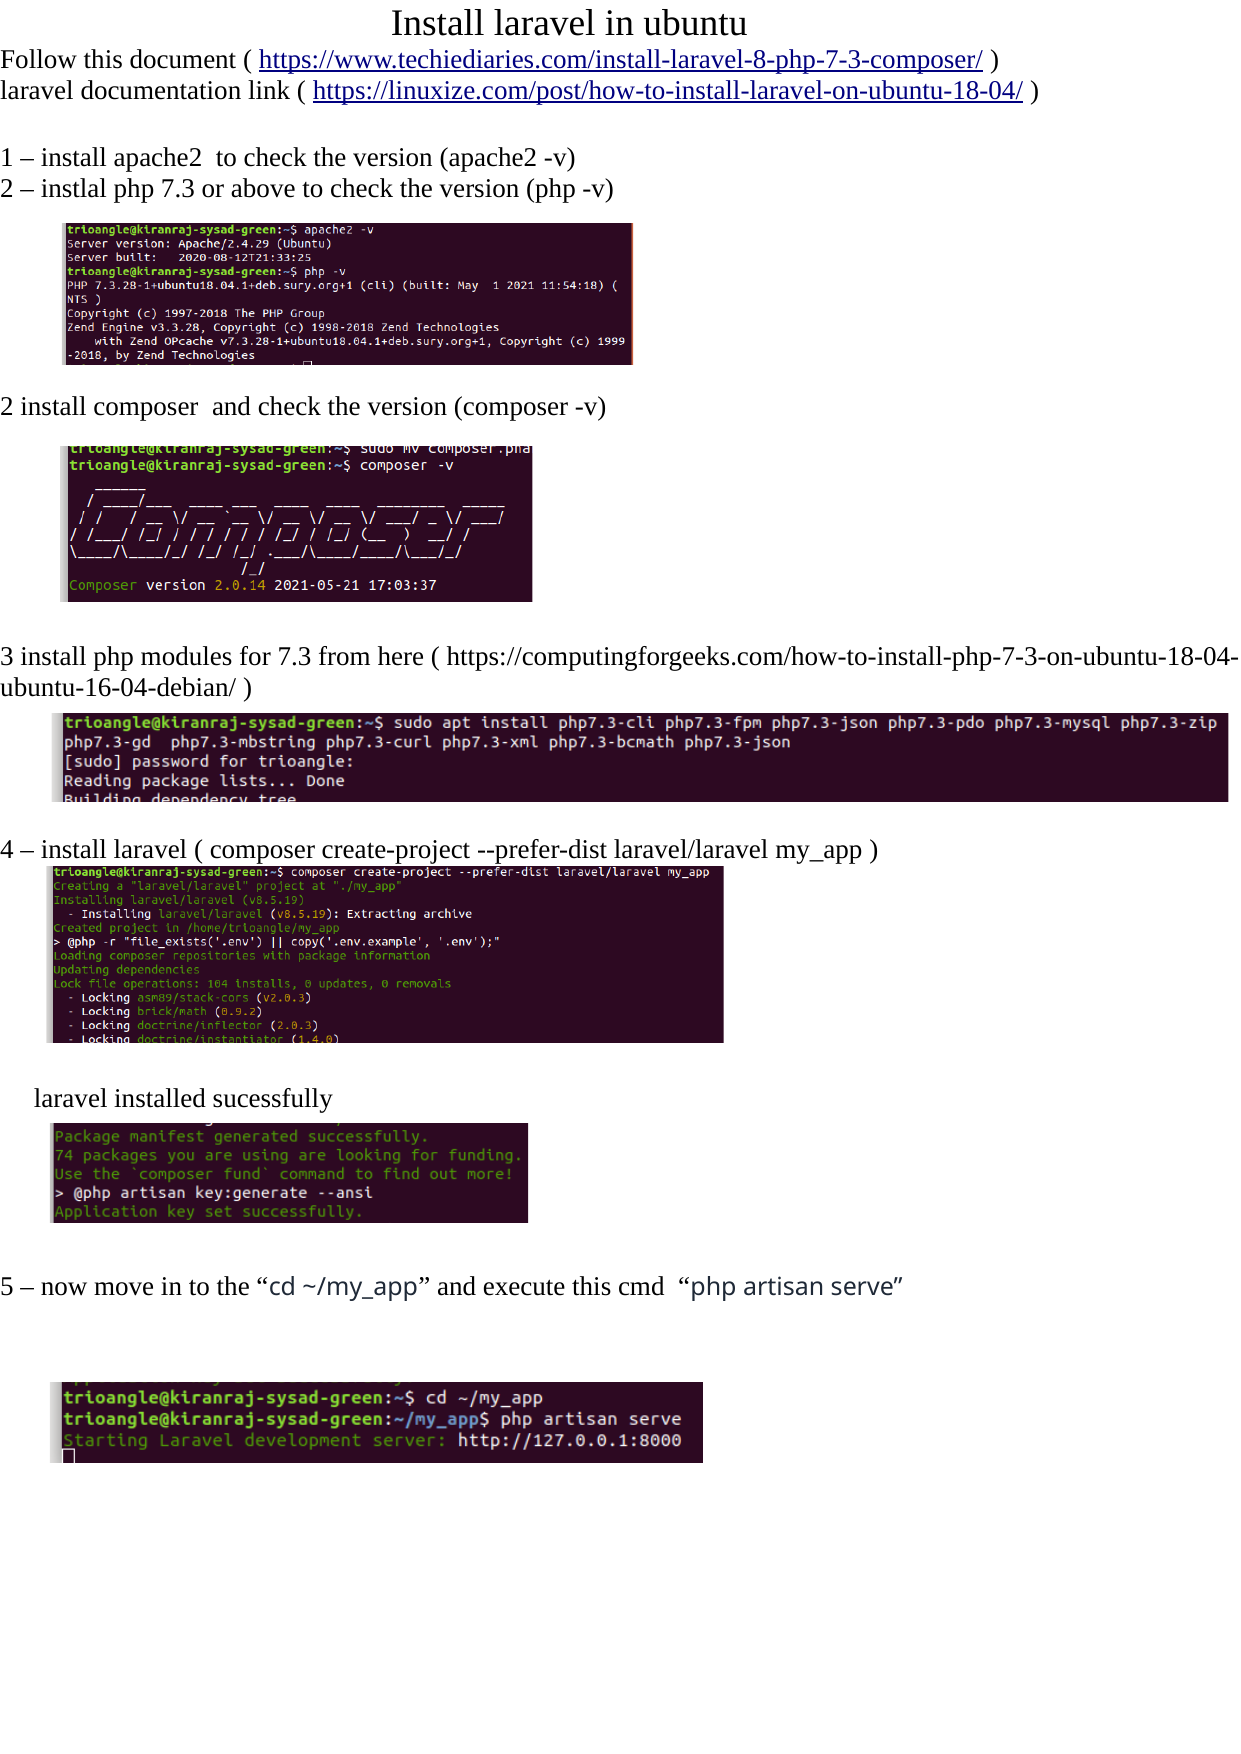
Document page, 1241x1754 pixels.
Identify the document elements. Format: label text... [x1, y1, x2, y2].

picture [61, 223, 623, 365]
picture [49, 1144, 355, 1223]
text 1 – install apache2 to check the version (apache2 -v) [0, 141, 1240, 172]
text Install laravel in ubuntu [0, 0, 1240, 43]
text 2 – instlal php 7.3 or above to check the version (php -v) [0, 172, 1240, 204]
text laravel installed sucessfully [0, 1082, 1240, 1113]
text 4 – install laravel ( composer create-project --prefer-dist laravel/laravel my_app ) [0, 833, 1240, 864]
text 5 – now move in to the “cd ~/my_app” and execute this cmd “php artisan serve” [0, 1269, 1240, 1303]
picture [60, 446, 377, 601]
picture [49, 1419, 529, 1463]
text Follow this document ( https://www.techiediaries.com/install-laravel-8-php-7-3-composer/ ) [0, 43, 1240, 74]
picture [46, 866, 724, 1043]
text 3 install php modules for 7.3 from here ( https://computingforgeeks.com/how-to-install-php-7-3-on-ubuntu-18-04-ubuntu-16-04-debian/ ) [0, 640, 1240, 702]
text laravel documentation link ( https://linuxize.com/post/how-to-install-laravel-on-ubuntu-18-04/ ) [0, 74, 1240, 105]
text 2 install composer and check the version (composer -v) [0, 391, 1240, 422]
picture [51, 713, 1229, 793]
